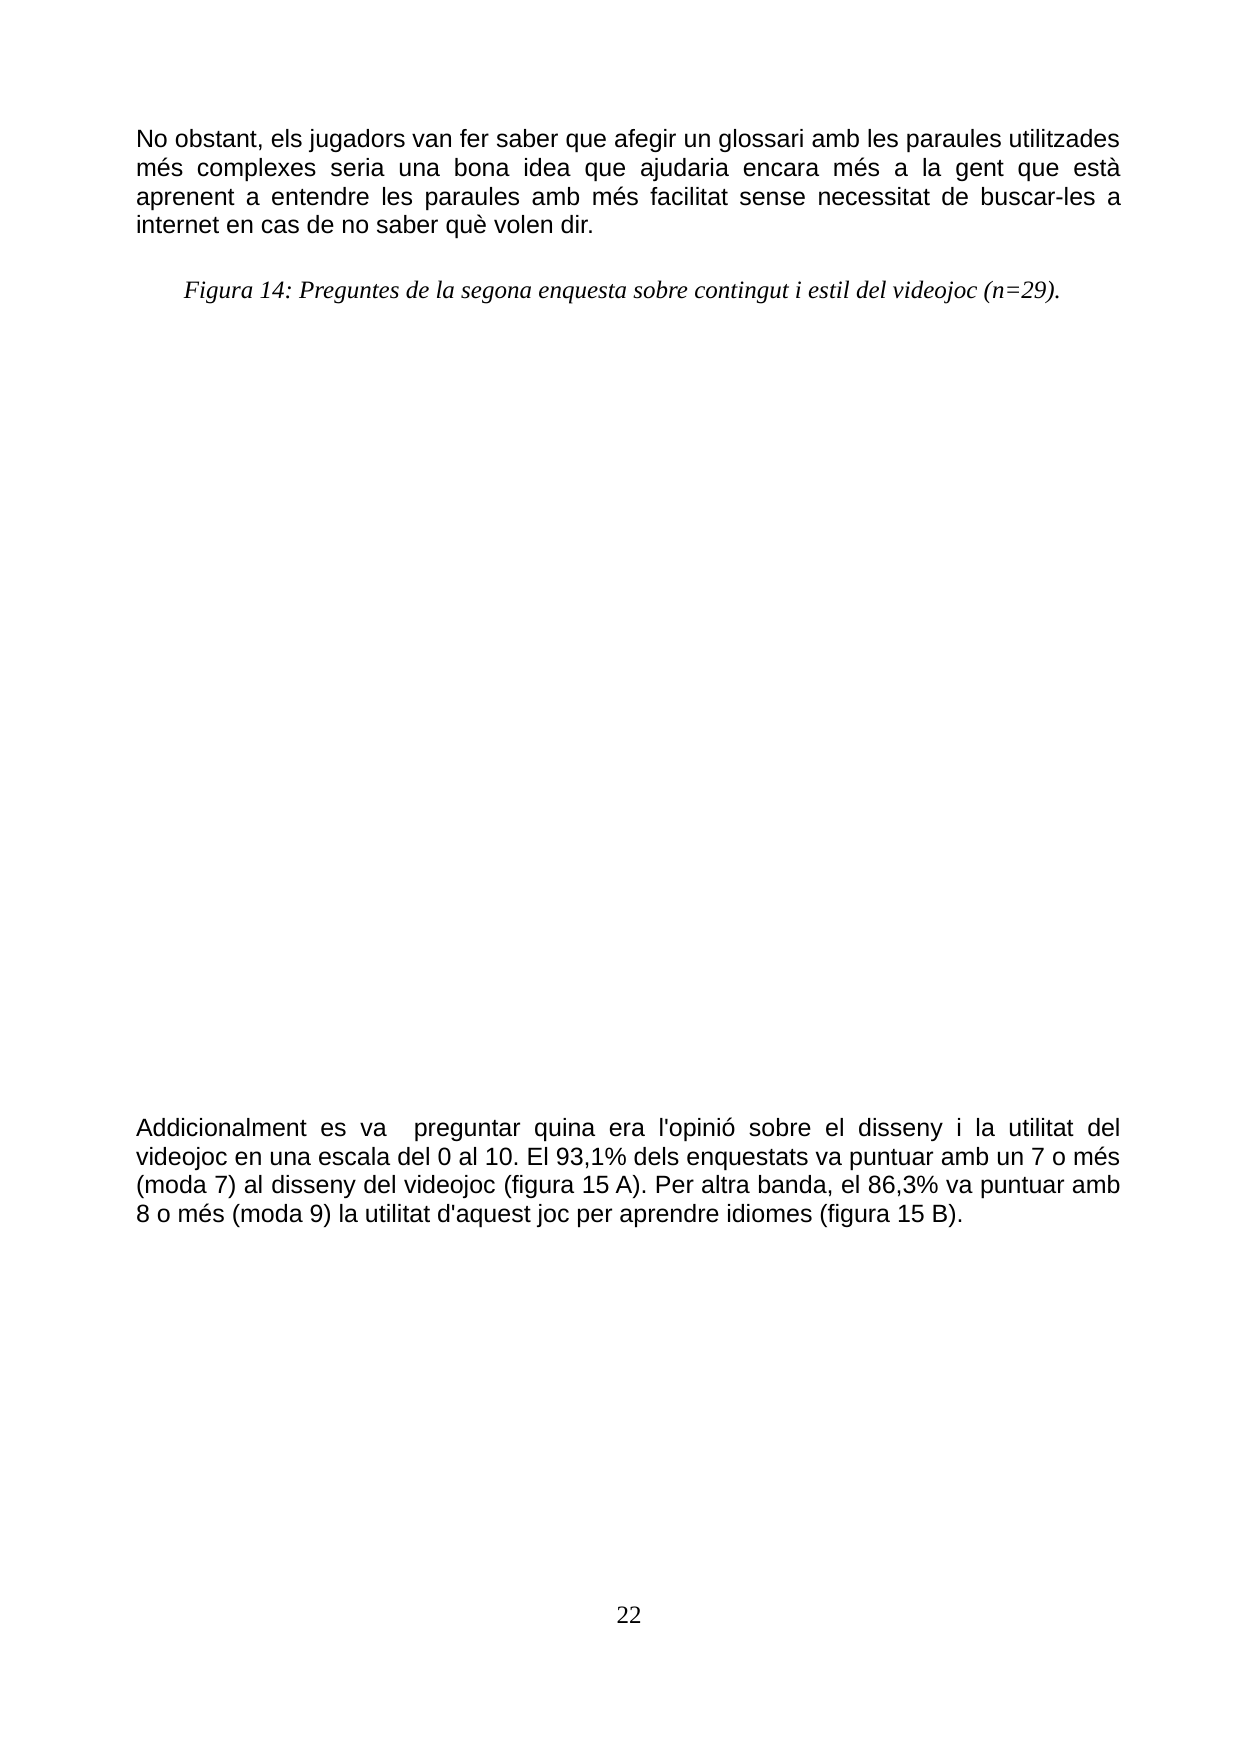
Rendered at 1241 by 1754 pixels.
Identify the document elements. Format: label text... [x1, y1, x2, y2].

text Addicionalment es va preguntar quina era l'opinió sobre el disseny i la utilitat del videojoc en una escala del 0 al 10. El 93,1% dels enquestats va puntuar amb un 7 o més (moda 7) al disseny del videojoc (figura 15 A). Per altra banda, el 86,3% va puntuar amb 8 o més (moda 9) la utilitat d'aquest joc per aprendre idiomes (figura 15 B). [136, 974, 1122, 1228]
text No obstant, els jugadors van fer saber que afegir un glossari amb les paraules utilitzades més complexes seria una bona idea que ajudaria encara més a la gent que està aprenent a entendre les paraules amb més facilitat sense necessitat de buscar-les a internet en cas de no saber què volen dir. [136, 124, 1122, 239]
text Figura 14: Preguntes de la segona enquesta sobre contingut i estil del videojoc (n=29). [184, 275, 1074, 304]
